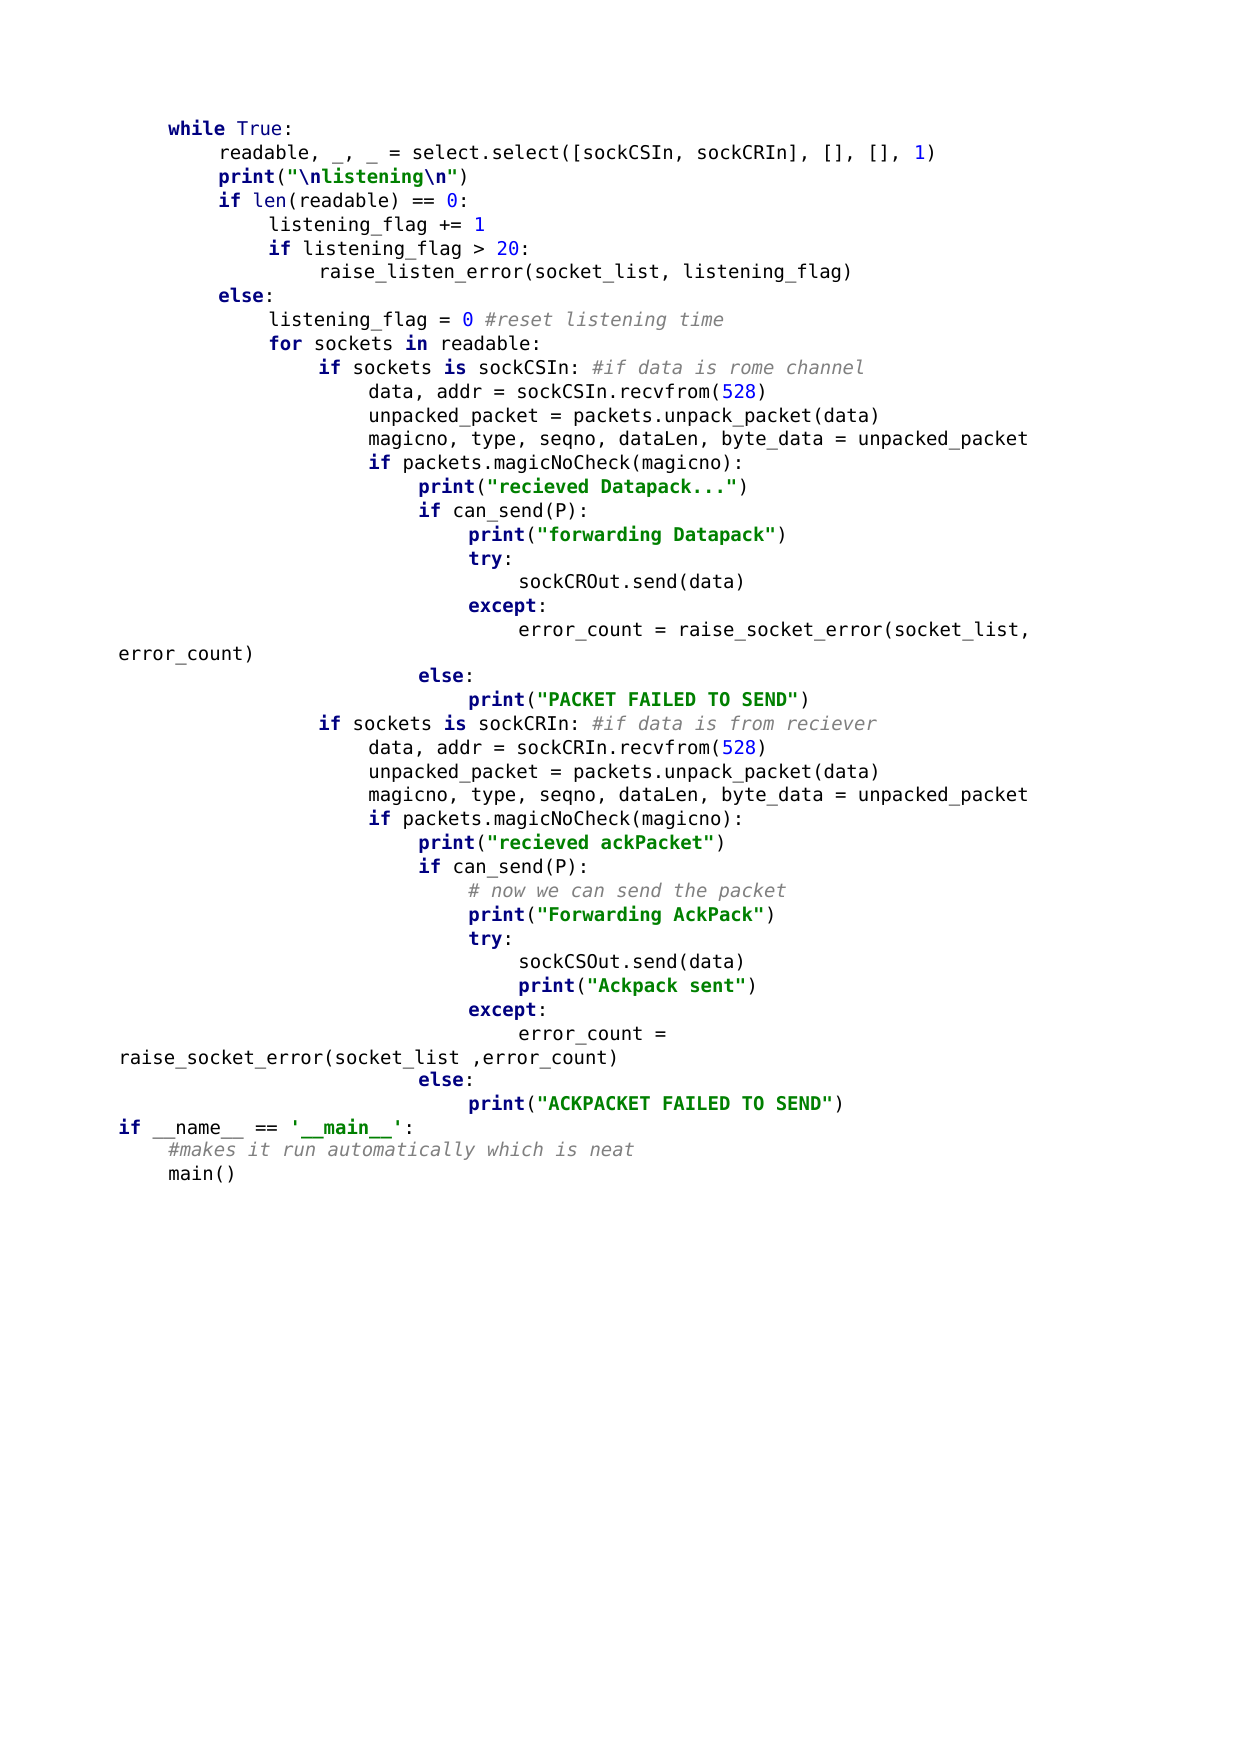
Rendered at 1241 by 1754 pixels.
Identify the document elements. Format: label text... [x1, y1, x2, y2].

text main() [118, 1162, 1122, 1186]
text if packets.magicNoCheck(magicno): [118, 808, 1122, 832]
text print("forwarding Datapack") [118, 524, 1122, 547]
text magicno, type, seqno, dataLen, byte_data = unpacked_packet [118, 428, 1122, 452]
text else: [118, 285, 1122, 309]
text # now we can send the packet [118, 880, 1122, 903]
text if __name__ == '__main__': [118, 1116, 1122, 1138]
text sockCSOut.send(data) [118, 951, 1122, 975]
text unpacked_packet = packets.unpack_packet(data) [118, 404, 1122, 428]
text listening_flag = 0 #reset listening time [118, 309, 1122, 333]
text print("recieved ackPacket") [118, 832, 1122, 856]
text print("PACKET FAILED TO SEND") [118, 689, 1122, 713]
text if sockets is sockCSIn: #if data is rome channel [118, 357, 1122, 381]
text if len(readable) == 0: [118, 190, 1122, 213]
text try: [118, 547, 1122, 571]
text error_count = raise_socket_error(socket_list, error_count) [118, 619, 1122, 665]
text try: [118, 927, 1122, 951]
text if can_send(P): [118, 500, 1122, 524]
text print("\nlistening\n") [118, 166, 1122, 190]
text print("Ackpack sent") [118, 975, 1122, 999]
text else: [118, 665, 1122, 689]
text while True: [118, 118, 1122, 142]
text for sockets in readable: [118, 333, 1122, 357]
text data, addr = sockCRIn.recvfrom(528) [118, 737, 1122, 760]
text unpacked_packet = packets.unpack_packet(data) [118, 760, 1122, 784]
text readable, _, _ = select.select([sockCSIn, sockCRIn], [], [], 1) [118, 142, 1122, 166]
text listening_flag += 1 [118, 213, 1122, 237]
text data, addr = sockCSIn.recvfrom(528) [118, 381, 1122, 404]
text else: [118, 1069, 1122, 1093]
text print("Forwarding AckPack") [118, 903, 1122, 927]
text magicno, type, seqno, dataLen, byte_data = unpacked_packet [118, 784, 1122, 808]
text sockCROut.send(data) [118, 571, 1122, 595]
text if can_send(P): [118, 856, 1122, 880]
text print("recieved Datapack...") [118, 476, 1122, 500]
text raise_listen_error(socket_list, listening_flag) [118, 261, 1122, 285]
text except: [118, 999, 1122, 1023]
text if listening_flag > 20: [118, 237, 1122, 261]
text print("ACKPACKET FAILED TO SEND") [118, 1093, 1122, 1116]
text #makes it run automatically which is neat [118, 1138, 1122, 1162]
text if packets.magicNoCheck(magicno): [118, 452, 1122, 476]
text except: [118, 595, 1122, 619]
text if sockets is sockCRIn: #if data is from reciever [118, 713, 1122, 737]
text error_count = raise_socket_error(socket_list ,error_count) [118, 1023, 1122, 1069]
